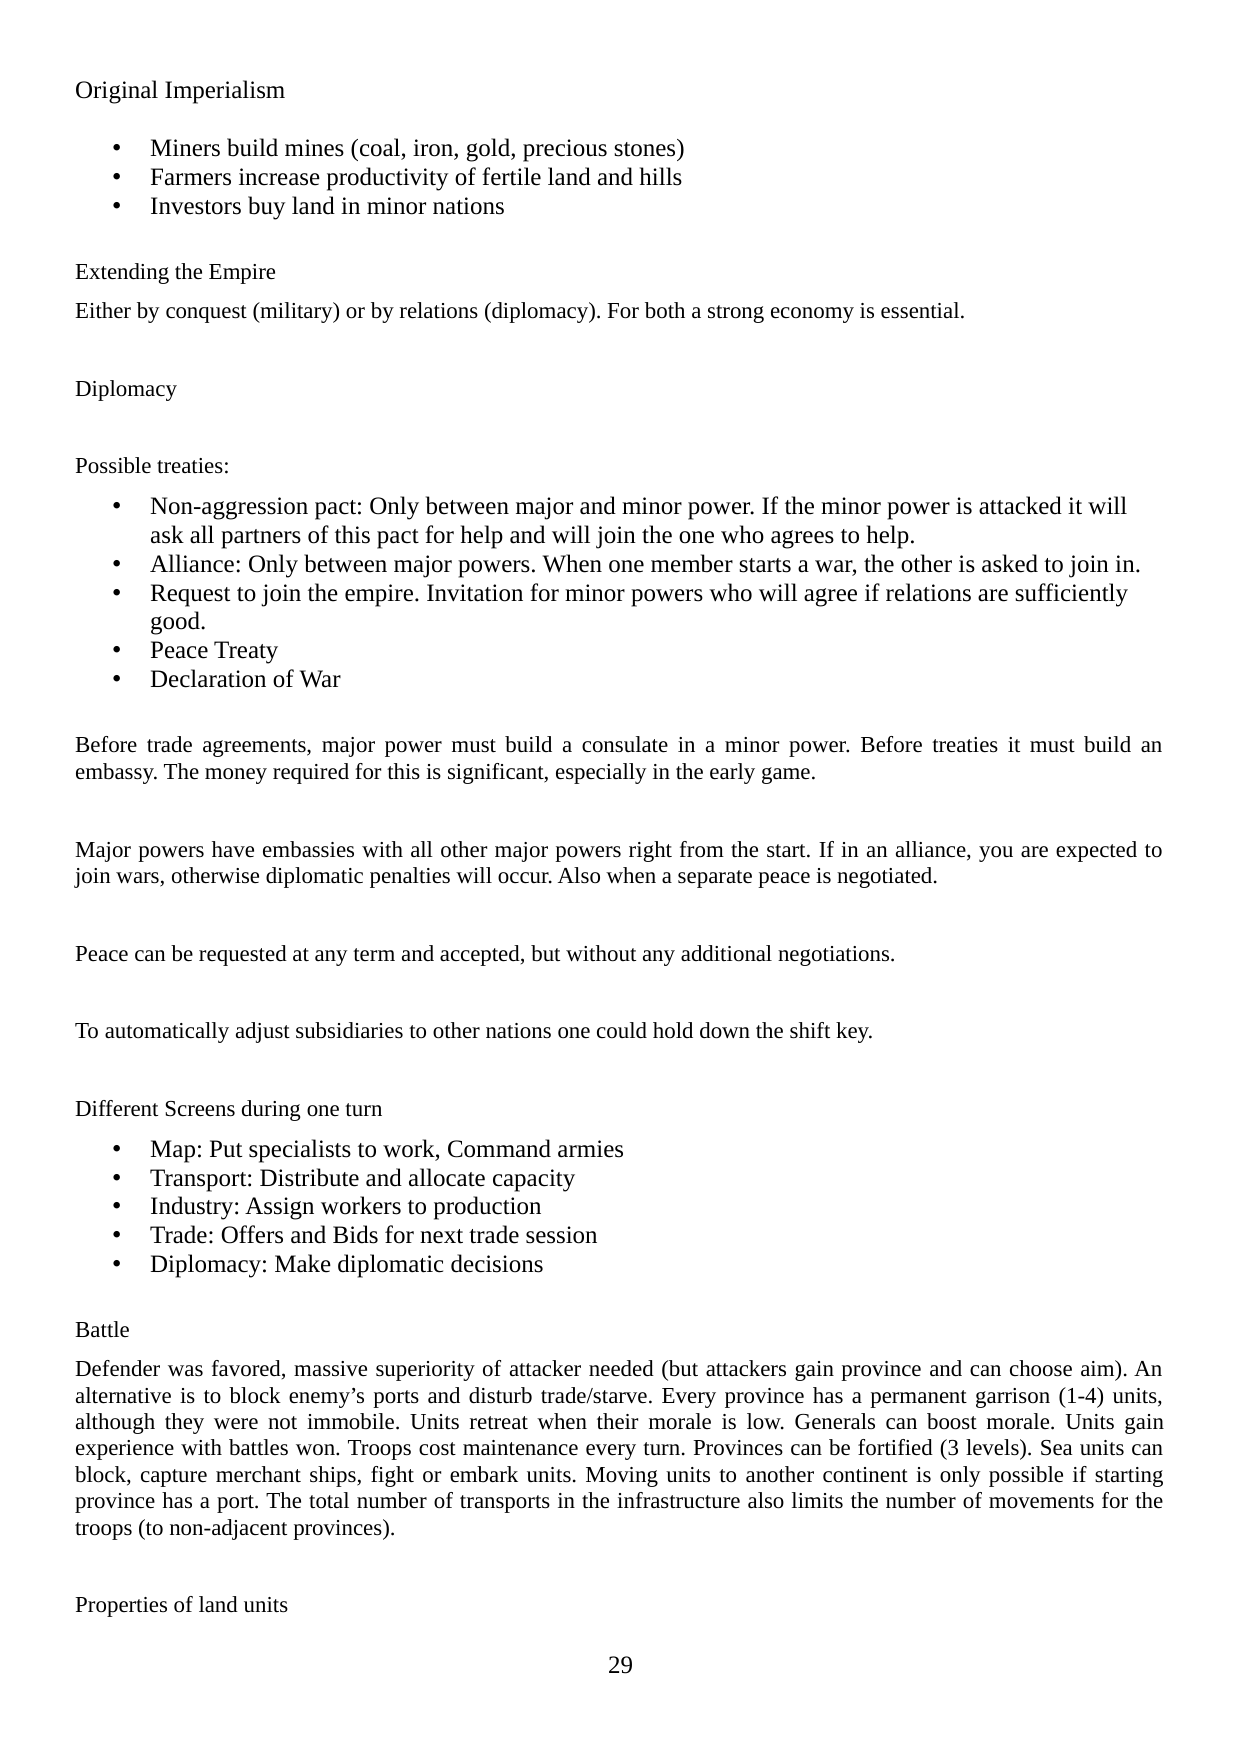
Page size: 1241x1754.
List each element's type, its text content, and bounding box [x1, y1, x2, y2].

text Defender was favored, massive superiority of attacker needed (but attackers gain province and can choose aim). An alternative is to block enemy’s ports and disturb trade/starve. Every province has a permanent garrison (1-4) units, although they were not immobile. Units retreat when their morale is low. Generals can boost morale. Units gain experience with battles won. Troops cost maintenance every turn. Provinces can be fortified (3 levels). Sea units can block, capture merchant ships, fight or embark units. Moving units to another continent is only possible if starting province has a port. The total number of transports in the infrastructure also limits the number of movements for the troops (to non-adjacent provinces). [75, 1355, 1166, 1540]
list Trade: Offers and Bids for next trade session [112, 1220, 1166, 1249]
list Map: Put specialists to work, Command armies [112, 1134, 1166, 1163]
list Investors buy land in minor nations [112, 191, 1166, 219]
text Different Screens during one turn [75, 1095, 1166, 1121]
text Extending the Empire [75, 258, 1166, 285]
text Major powers have embassies with all other major powers right from the start. If in an alliance, you are expected to join wars, otherwise diplomatic penalties will occur. Also when a separate peace is negotiated. [75, 836, 1166, 888]
list Miners build mines (coal, iron, gold, precious stones) [112, 133, 1166, 162]
text To automatically adjust subsidiaries to other nations one could hold down the shift key. [75, 1017, 1166, 1044]
list Declaration of War [112, 664, 1166, 693]
text Either by conquest (military) or by relations (diplomacy). For both a strong economy is essential. [75, 297, 1166, 323]
text Peace can be requested at any term and accepted, but without any additional negotiations. [75, 940, 1166, 966]
list Industry: Assign workers to production [112, 1191, 1166, 1220]
text Properties of land units [75, 1591, 1166, 1618]
list Diplomacy: Make diplomatic decisions [112, 1249, 1166, 1278]
text Possible treaties: [75, 453, 1166, 479]
list Alliance: Only between major powers. When one member starts a war, the other is asked to join in. [112, 549, 1166, 578]
text Diplomacy [75, 375, 1166, 401]
text Before trade agreements, major power must build a consulate in a minor power. Before treaties it must build an embassy. The money required for this is significant, especially in the early game. [75, 732, 1166, 784]
list Peace Treaty [112, 635, 1166, 664]
text Battle [75, 1317, 1166, 1343]
list Request to join the empire. Invitation for minor powers who will agree if relations are sufficiently good. [112, 578, 1166, 635]
list Non-aggression pact: Only between major and minor power. If the minor power is attacked it will ask all partners of this pact for help and will join the one who agrees to help. [112, 491, 1166, 549]
list Farmers increase productivity of fertile land and hills [112, 162, 1166, 191]
list Transport: Distribute and allocate capacity [112, 1163, 1166, 1191]
